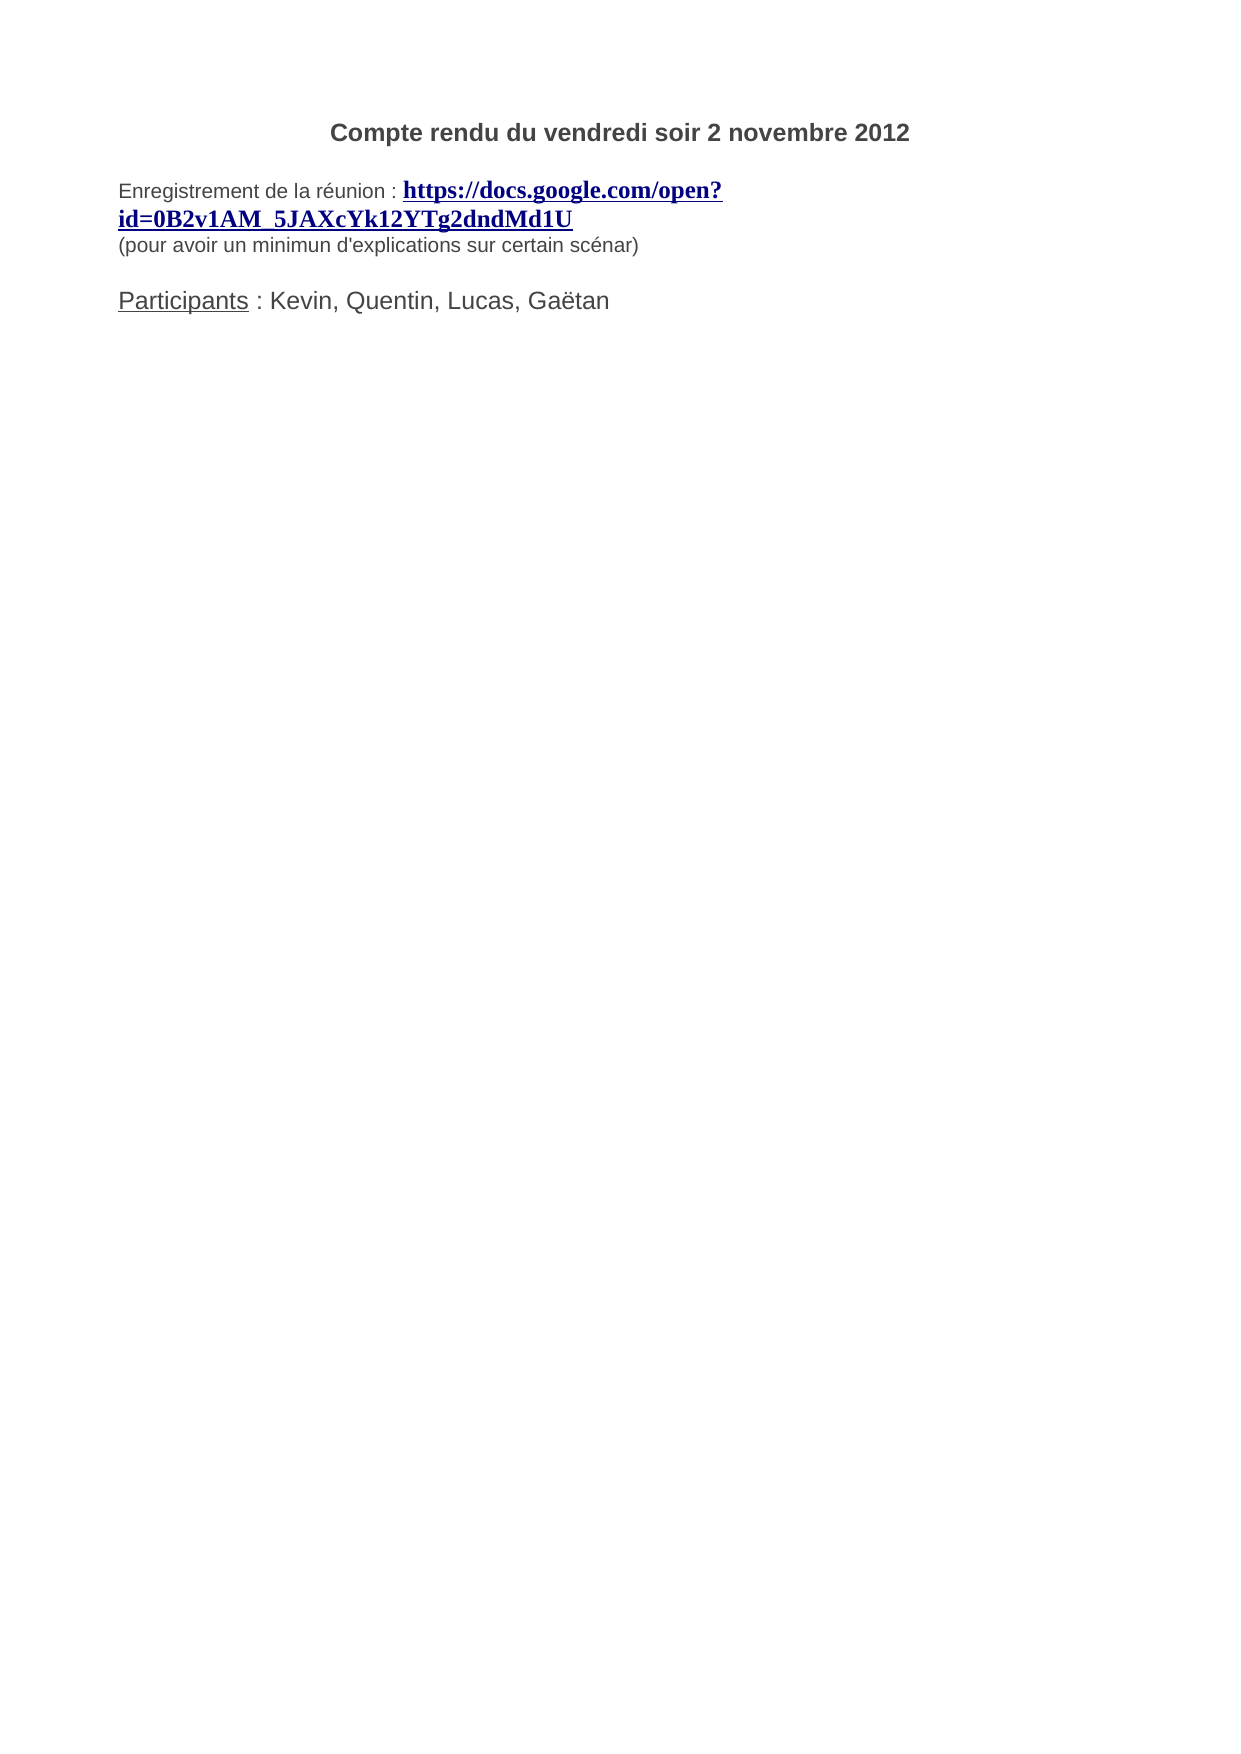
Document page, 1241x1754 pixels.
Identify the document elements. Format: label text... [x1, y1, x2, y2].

text Participants : Kevin, Quentin, Lucas, Gaëtan [118, 286, 1122, 314]
text Compte rendu du vendredi soir 2 novembre 2012 [118, 118, 1122, 147]
text (pour avoir un minimun d'explications sur certain scénar) [118, 233, 1122, 257]
text Enregistrement de la réunion : https://docs.google.com/open?id=0B2v1AM_5JAXcYk12YTg2dndMd1U [118, 176, 1122, 233]
